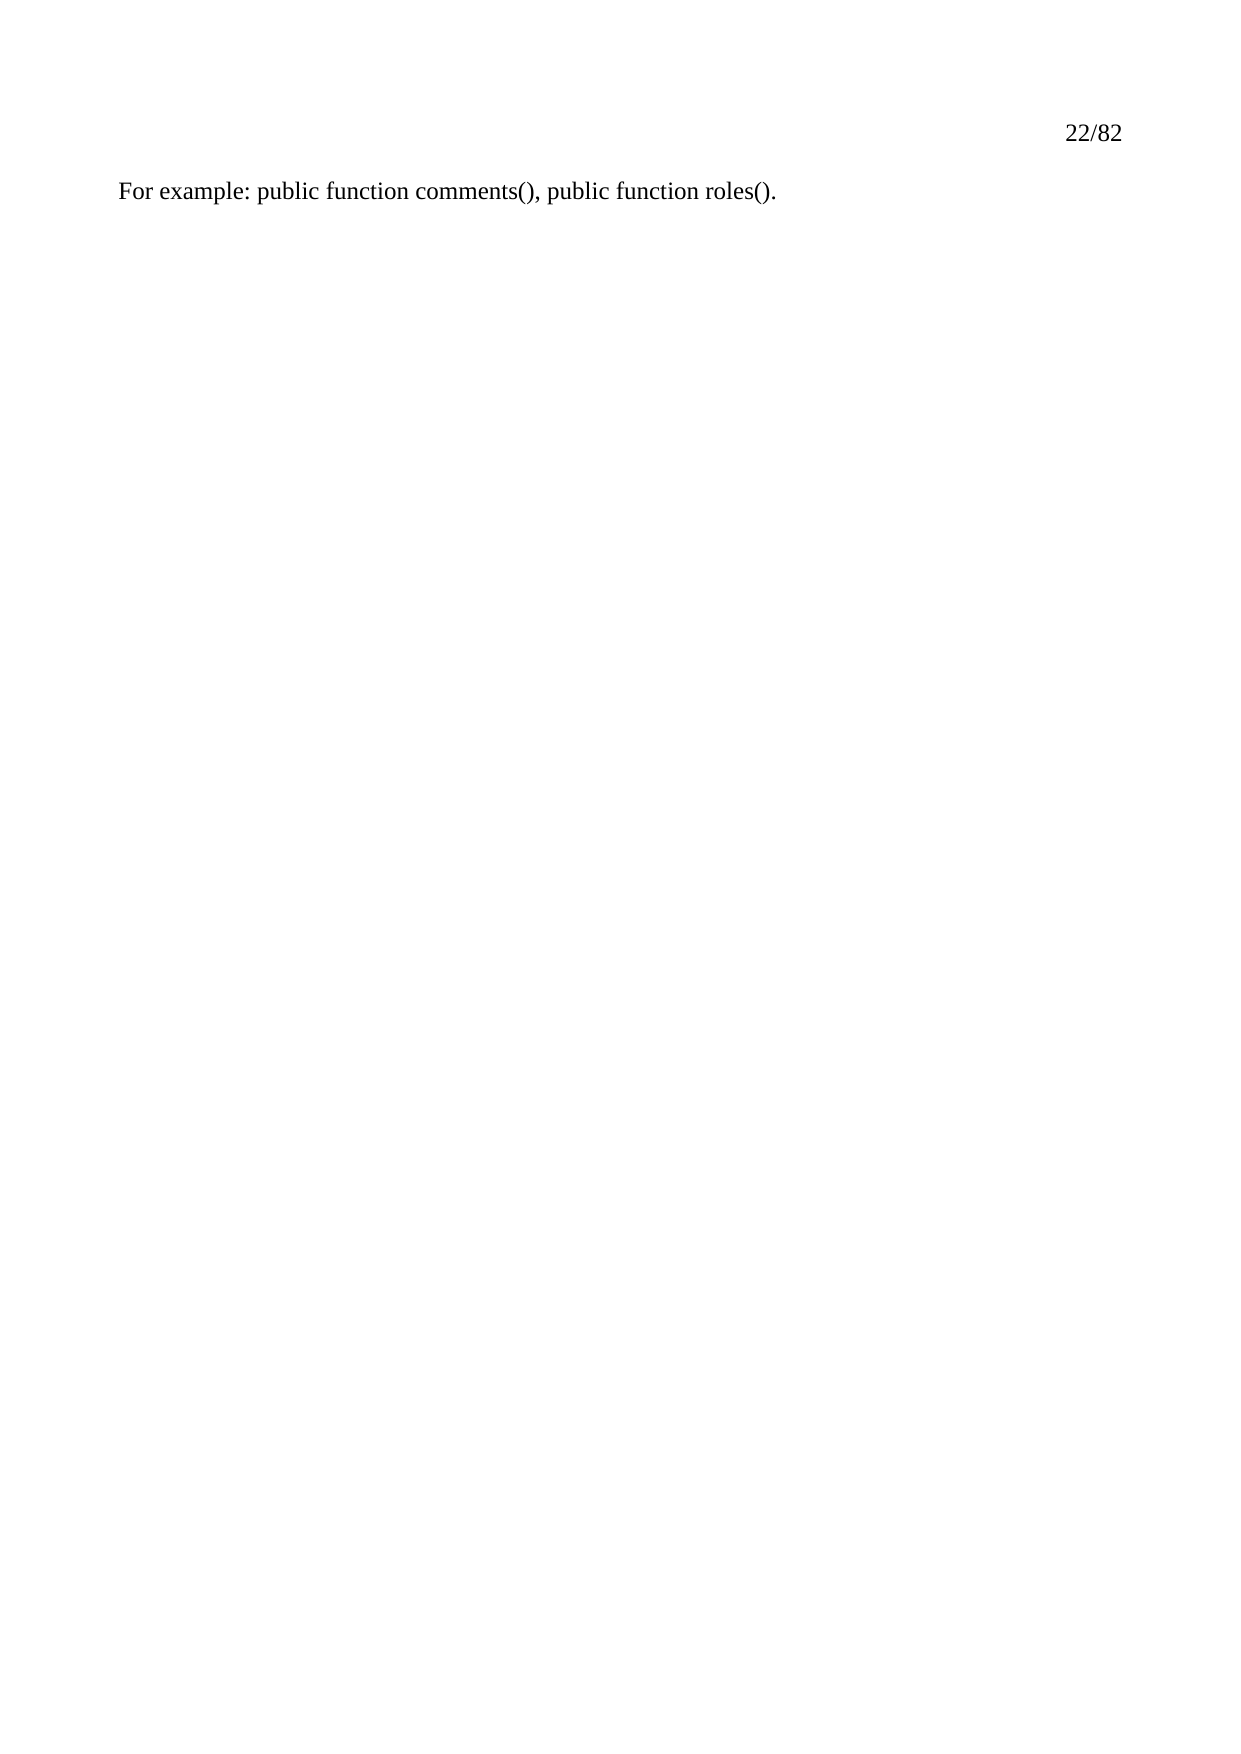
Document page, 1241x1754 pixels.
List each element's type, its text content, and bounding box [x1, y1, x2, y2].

text For example: public function comments(), public function roles(). [118, 176, 1122, 205]
